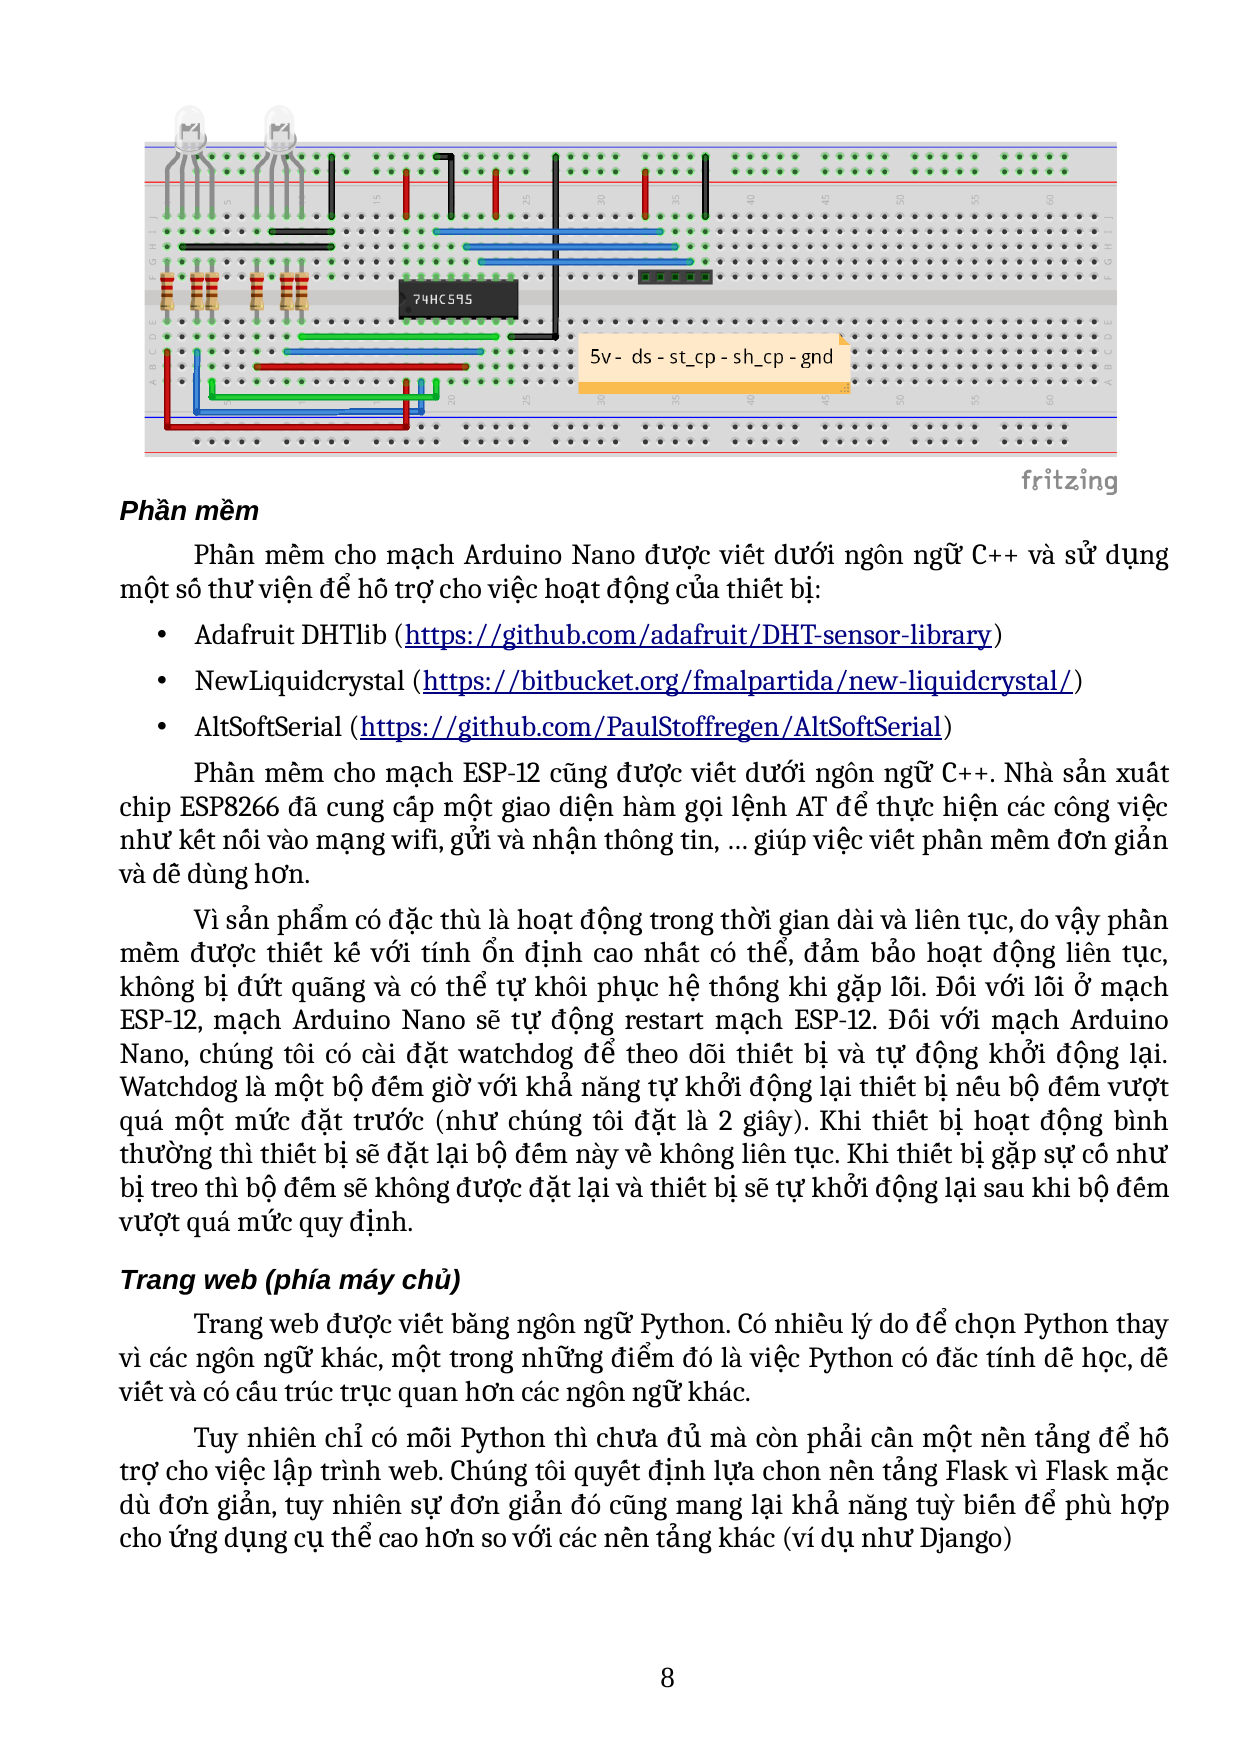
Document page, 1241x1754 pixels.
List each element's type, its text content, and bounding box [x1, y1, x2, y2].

text Tuy nhiên chỉ có mỗi Python thì chưa đủ mà còn phải cần một nền tảng để hỗ trợ cho việc lập trình web. Chúng tôi quyết định lựa chon nền tảng Flask vì Flask mặc dù đơn giản, tuy nhiên sự đơn giản đó cũng mang lại khả năng tuỳ biến để phù hợp cho ứng dụng cụ thể cao hơn so với các nền tảng khác (ví dụ như Django) [119, 1421, 1169, 1555]
subtitle Phần mềm [119, 118, 1169, 526]
text Vì sản phẩm có đặc thù là hoạt động trong thời gian dài và liên tục, do vậy phần mềm được thiết kế với tính ổn định cao nhất có thể, đảm bảo hoạt động liên tục, không bị đứt quãng và có thể tự khôi phục hệ thống khi gặp lỗi. Đối với lỗi ở mạch ESP-12, mạch Arduino Nano sẽ tự động restart mạch ESP-12. Đối với mạch Arduino Nano, chúng tôi có cài đặt watchdog để theo dõi thiết bị và tự động khởi động lại. Watchdog là một bộ đếm giờ với khả năng tự khởi động lại thiết bị nếu bộ đếm vượt quá một mức đặt trước (như chúng tôi đặt là 2 giây). Khi thiết bị hoạt động bình thường thì thiết bị sẽ đặt lại bộ đếm này về không liên tục. Khi thiết bị gặp sự cố như bị treo thì bộ đếm sẽ không được đặt lại và thiết bị sẽ tự khởi động lại sau khi bộ đếm vượt quá mức quy định. [119, 903, 1169, 1238]
text Trang web được viết bằng ngôn ngữ Python. Có nhiều lý do để chọn Python thay vì các ngôn ngữ khác, một trong những điểm đó là việc Python có đăc tính dễ học, dễ viết và có cấu trúc trục quan hơn các ngôn ngữ khác. [119, 1308, 1169, 1408]
picture [144, 105, 1120, 495]
list NewLiquidcrystal (https://bitbucket.org/fmalpartida/new-liquidcrystal/) [157, 664, 1169, 698]
text Phần mềm cho mạch ESP-12 cũng được viết dưới ngôn ngữ C++. Nhà sản xuất chip ESP8266 đã cung cấp một giao diện hàm gọi lệnh AT để thực hiện các công việc như kết nối vào mạng wifi, gửi và nhận thông tin, … giúp việc viết phần mềm đơn giản và dễ dùng hơn. [119, 756, 1169, 890]
list AltSoftSerial (https://github.com/PaulStoffregen/AltSoftSerial) [157, 710, 1169, 744]
subtitle Trang web (phía máy chủ) [119, 1263, 1169, 1295]
text Phần mềm cho mạch Arduino Nano được viết dưới ngôn ngữ C++ và sử dụng một số thư viện để hỗ trợ cho việc hoạt động của thiết bị: [119, 538, 1169, 606]
list Adafruit DHTlib (https://github.com/adafruit/DHT-sensor-library) [157, 618, 1169, 652]
